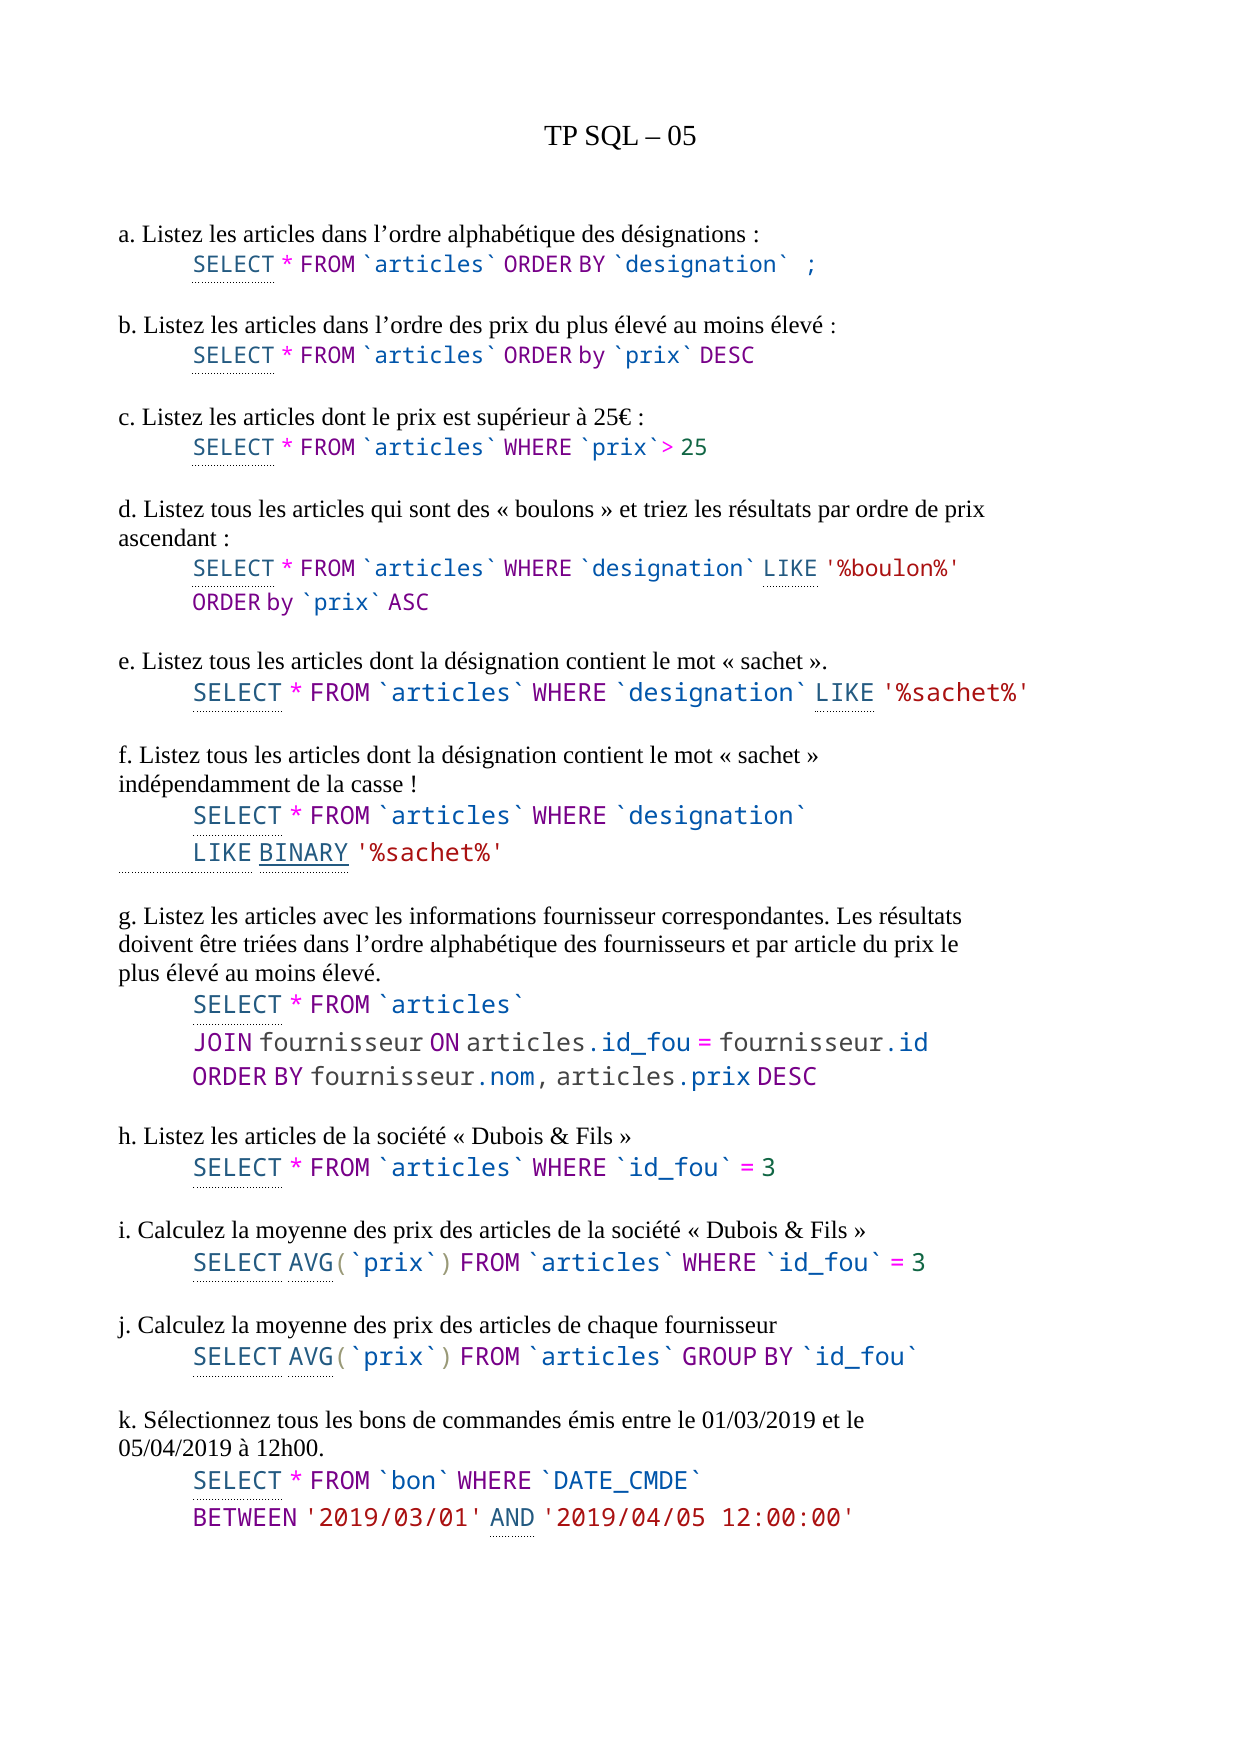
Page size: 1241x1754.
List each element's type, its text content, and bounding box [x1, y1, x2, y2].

text indépendamment de la casse ! [118, 769, 1122, 798]
text a. Listez les articles dans l’ordre alphabétique des désignations : [118, 219, 1122, 247]
text SELECT * FROM `articles` WHERE `id_fou` = 3 [118, 1150, 1122, 1187]
text SELECT * FROM `articles` WHERE `designation` [118, 798, 1122, 835]
text c. Listez les articles dont le prix est supérieur à 25€ : [118, 402, 1122, 431]
text SELECT * FROM `articles` [118, 987, 1122, 1024]
text SELECT * FROM `articles` ORDER by `prix` DESC [118, 339, 1122, 373]
text j. Calculez la moyenne des prix des articles de chaque fournisseur [118, 1310, 1122, 1339]
text doivent être triées dans l’ordre alphabétique des fournisseurs et par article du prix le [118, 929, 1122, 958]
text b. Listez les articles dans l’ordre des prix du plus élevé au moins élevé : [118, 311, 1122, 339]
text SELECT AVG(`prix`) FROM `articles` WHERE `id_fou` = 3 [118, 1244, 1122, 1281]
text e. Listez tous les articles dont la désignation contient le mot « sachet ». [118, 646, 1122, 674]
text h. Listez les articles de la société « Dubois & Fils » [118, 1121, 1122, 1150]
text ORDER by `prix` ASC [118, 586, 1122, 617]
text i. Calculez la moyenne des prix des articles de la société « Dubois & Fils » [118, 1216, 1122, 1244]
text SELECT * FROM `articles` WHERE `designation` LIKE '%sachet%' [118, 674, 1122, 712]
text d. Listez tous les articles qui sont des « boulons » et triez les résultats par ordre de prix [118, 494, 1122, 523]
text SELECT AVG(`prix`) FROM `articles` GROUP BY `id_fou` [118, 1339, 1122, 1376]
text TP SQL – 05 [118, 118, 1122, 152]
text ORDER BY fournisseur.nom, articles.prix DESC [118, 1058, 1122, 1092]
text SELECT * FROM `articles` WHERE `designation` LIKE '%boulon%' [118, 552, 1122, 586]
text LIKE BINARY '%sachet%' [118, 835, 1122, 872]
text g. Listez les articles avec les informations fournisseur correspondantes. Les résultats [118, 901, 1122, 929]
text BETWEEN '2019/03/01' AND '2019/04/05 12:00:00' [118, 1499, 1122, 1536]
text SELECT * FROM `articles` ORDER BY `designation` ; [118, 247, 1122, 282]
text 05/04/2019 à 12h00. [118, 1433, 1122, 1462]
text JOIN fournisseur ON articles.id_fou = fournisseur.id [118, 1024, 1122, 1058]
text SELECT * FROM `articles` WHERE `prix`> 25 [118, 431, 1122, 465]
text f. Listez tous les articles dont la désignation contient le mot « sachet » [118, 740, 1122, 769]
text k. Sélectionnez tous les bons de commandes émis entre le 01/03/2019 et le [118, 1405, 1122, 1433]
text ascendant : [118, 523, 1122, 552]
text plus élevé au moins élevé. [118, 958, 1122, 987]
text SELECT * FROM `bon` WHERE `DATE_CMDE` [118, 1462, 1122, 1499]
